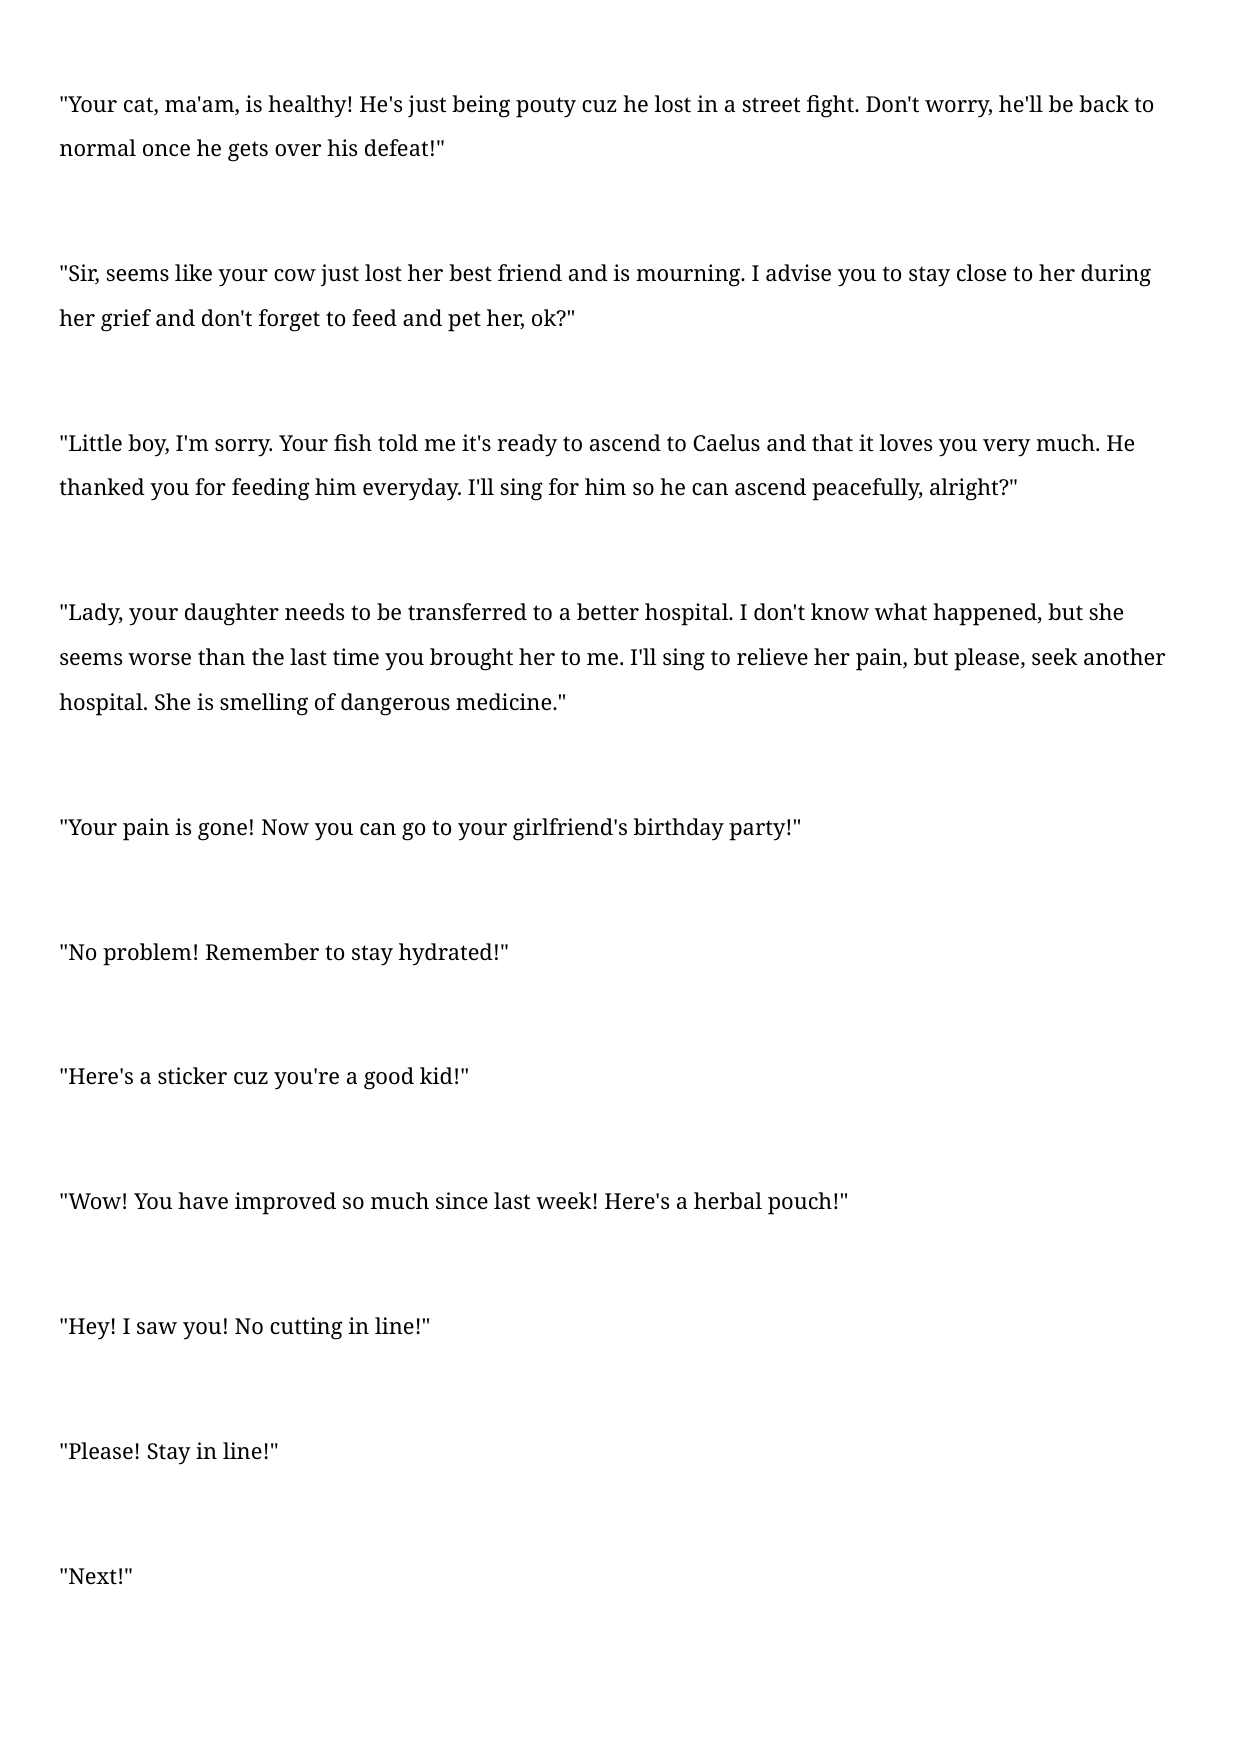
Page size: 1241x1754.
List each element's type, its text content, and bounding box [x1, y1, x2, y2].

text "Little boy, I'm sorry. Your fish told me it's ready to ascend to Caelus and that it loves you very much. He thanked you for feeding him everyday. I'll sing for him so he can ascend peacefully, alright?" [59, 428, 1181, 502]
text "Here's a sticker cuz you're a good kid!" [59, 1061, 1181, 1091]
text "Next!" [59, 1561, 1181, 1591]
text "Your cat, ma'am, is healthy! He's just being pouty cuz he lost in a street fight. Don't worry, he'll be back to normal once he gets over his defeat!" [59, 88, 1181, 163]
text "Sir, seems like your cow just lost her best friend and is mourning. I advise you to stay close to her during her grief and don't forget to feed and pet her, ok?" [59, 258, 1181, 333]
text "Your pain is gone! Now you can go to your girlfriend's birthday party!" [59, 812, 1181, 841]
text "Hey! I saw you! No cutting in line!" [59, 1311, 1181, 1341]
text "Wow! You have improved so much since last week! Here's a herbal pouch!" [59, 1186, 1181, 1216]
text "Please! Stay in line!" [59, 1436, 1181, 1466]
text "No problem! Remember to stay hydrated!" [59, 936, 1181, 966]
text "Lady, your daughter needs to be transferred to a better hospital. I don't know what happened, but she seems worse than the last time you brought her to me. I'll sing to relieve her pain, but please, seek another hospital. She is smelling of dangerous medicine." [59, 597, 1181, 716]
